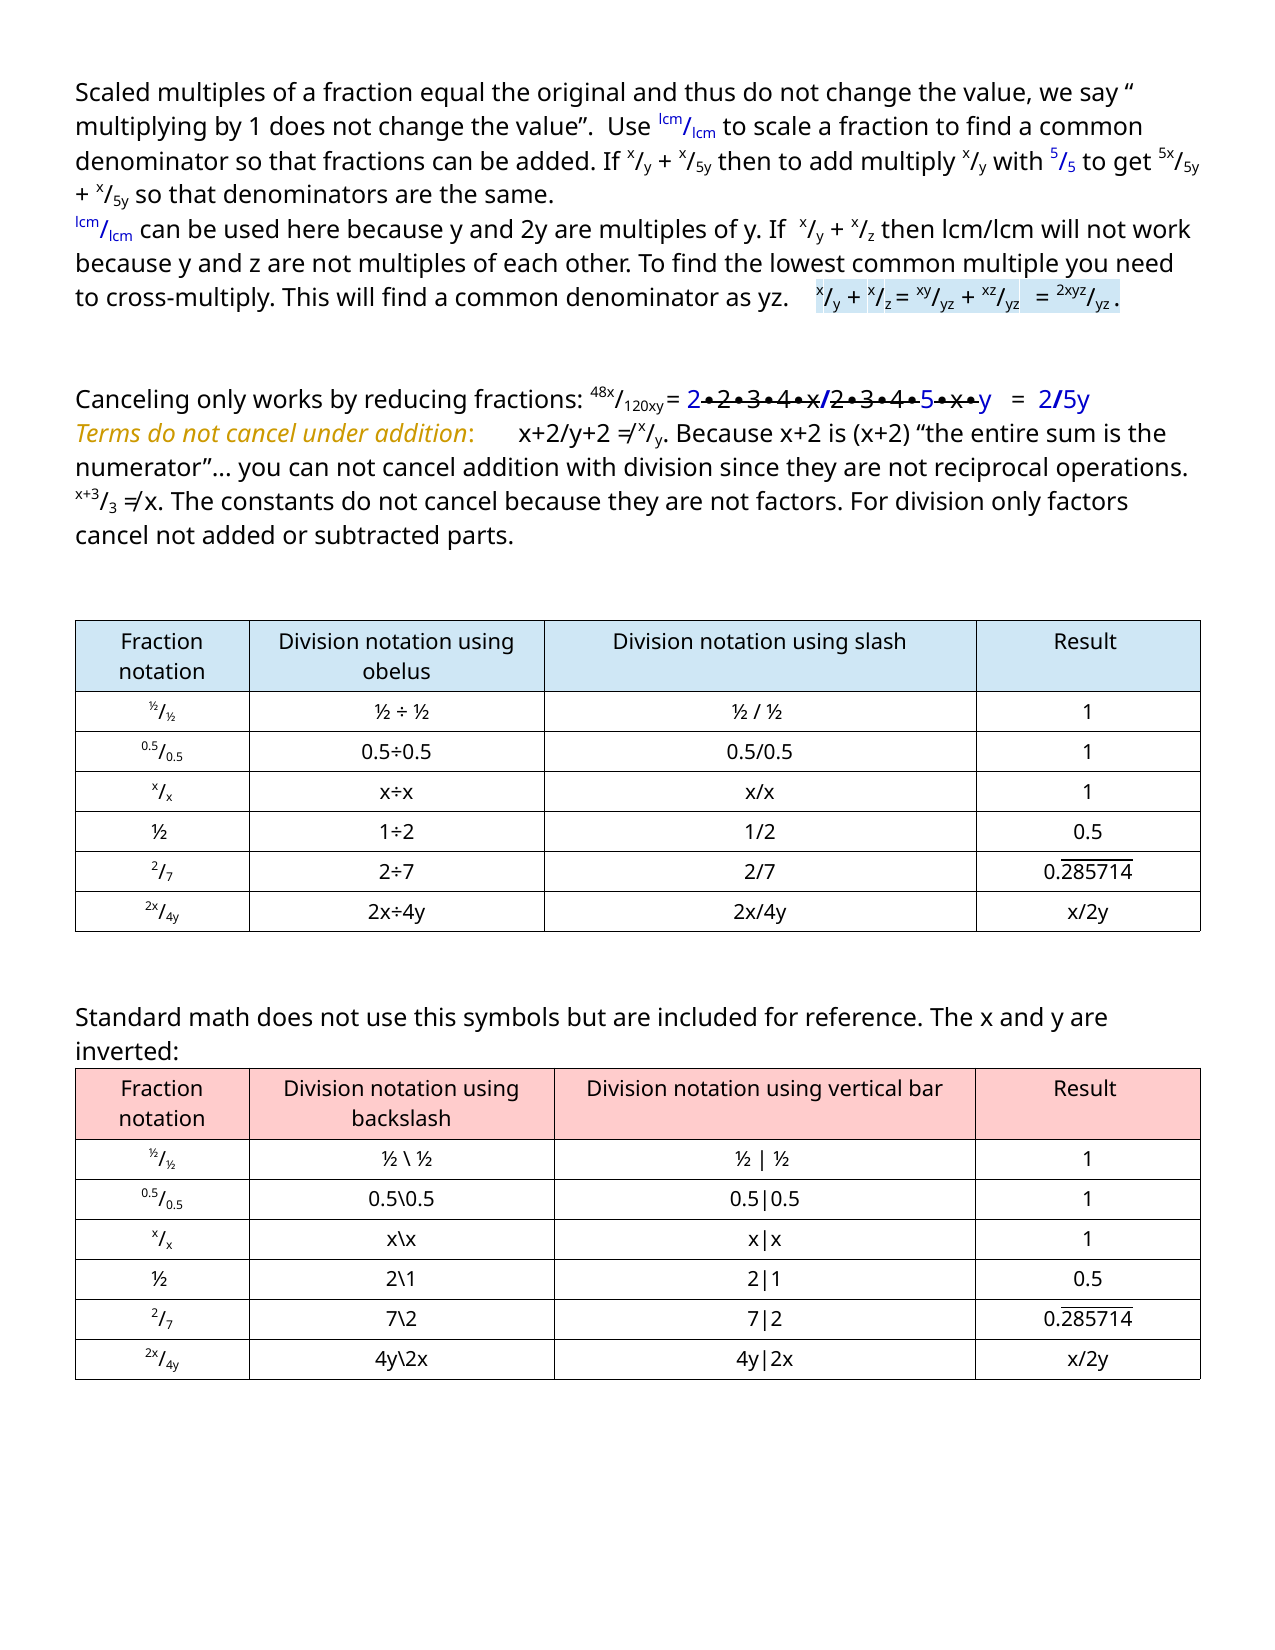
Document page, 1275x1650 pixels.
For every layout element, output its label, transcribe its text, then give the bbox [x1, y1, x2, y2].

table_header Result [977, 621, 1200, 691]
table_cell ½ [76, 812, 249, 851]
table_cell 7\2 [250, 1300, 554, 1339]
table_cell 2x/4y [76, 892, 249, 931]
table_header Fraction notation [76, 1069, 249, 1139]
table_cell x|x [555, 1220, 975, 1259]
table_cell ½ ÷ ½ [250, 692, 544, 731]
table_cell 0.5|0.5 [555, 1180, 975, 1219]
table_header Division notation using vertical bar [555, 1069, 975, 1139]
table_cell ½/½ [76, 1140, 249, 1179]
table_cell 1÷2 [250, 812, 544, 851]
table_cell 1/2 [545, 812, 976, 851]
table_cell 1 [977, 772, 1200, 811]
table_cell 0.5/0.5 [76, 732, 249, 771]
table_cell x/2y [977, 892, 1200, 931]
table_cell ½ [76, 1260, 249, 1299]
table_cell 1 [976, 1180, 1200, 1219]
table_cell 0.5 [977, 812, 1200, 851]
table_cell ½ / ½ [545, 692, 976, 731]
table_cell x/x [76, 1220, 249, 1259]
table_cell 1 [976, 1220, 1200, 1259]
table_cell x/2y [976, 1340, 1200, 1379]
table_cell 1 [977, 692, 1200, 731]
table_cell 0.285714 [976, 1300, 1200, 1339]
table_cell ½ | ½ [555, 1140, 975, 1179]
table_cell 2/7 [76, 1300, 249, 1339]
text Scaled multiples of a fraction equal the original and thus do not change the value, we say “ multiplying by 1 does not change the value”. Use lcm/lcm to scale a fraction to find a common denominator so that fractions can be added. If x/y + x/5y then to add multiply x/y with 5/5 to get 5x/5y + x/5y so that denominators are the same. [75, 75, 1200, 211]
table_cell 2\1 [250, 1260, 554, 1299]
table_cell 0.5/0.5 [76, 1180, 249, 1219]
table_header Result [976, 1069, 1200, 1139]
table_header Division notation using obelus [250, 621, 544, 691]
table_cell 2x/4y [545, 892, 976, 931]
table_cell 2|1 [555, 1260, 975, 1299]
table_cell x÷x [250, 772, 544, 811]
text Terms do not cancel under addition: x+2/y+2 ≠ x/y. Because x+2 is (x+2) “the entire sum is the numerator”... you can not cancel addition with division since they are not reciprocal operations. x+3/3 ≠ x. The constants do not cancel because they are not factors. For division only factors cancel not added or subtracted parts. [75, 416, 1200, 552]
table_cell ½/½ [76, 692, 249, 731]
table_cell ½ \ ½ [250, 1140, 554, 1179]
table_cell 0.5 [976, 1260, 1200, 1299]
table_header Fraction notation [76, 621, 249, 691]
table_header Division notation using slash [545, 621, 976, 691]
text lcm/lcm can be used here because y and 2y are multiples of y. If x/y + x/z then lcm/lcm will not work because y and z are not multiples of each other. To find the lowest common multiple you need to cross-multiply. This will find a common denominator as yz. x/y + x/z = xy/yz + xz/yz = 2xyz/yz . [75, 211, 1200, 313]
table_cell 4y\2x [250, 1340, 554, 1379]
table_cell 0.5/0.5 [545, 732, 976, 771]
text Standard math does not use this symbols but are included for reference. The x and y are inverted: [75, 999, 1200, 1067]
table_cell x/x [545, 772, 976, 811]
table_cell 1 [976, 1140, 1200, 1179]
table_cell 1 [977, 732, 1200, 771]
table_cell 0.5÷0.5 [250, 732, 544, 771]
table_cell x\x [250, 1220, 554, 1259]
table_cell 2x÷4y [250, 892, 544, 931]
table_cell 0.5\0.5 [250, 1180, 554, 1219]
table_cell 2÷7 [250, 852, 544, 891]
table_header Division notation using backslash [250, 1069, 554, 1139]
table_cell 2/7 [545, 852, 976, 891]
table_cell 7|2 [555, 1300, 975, 1339]
text Canceling only works by reducing fractions: 48x/120xy = 2∙2∙3∙4∙x/2∙3∙4∙5∙x∙y = 2/5y [75, 382, 1200, 416]
table_cell 4y|2x [555, 1340, 975, 1379]
table_cell 2x/4y [76, 1340, 249, 1379]
table_cell x/x [76, 772, 249, 811]
table_cell 0.285714 [977, 852, 1200, 891]
table_cell 2/7 [76, 852, 249, 891]
